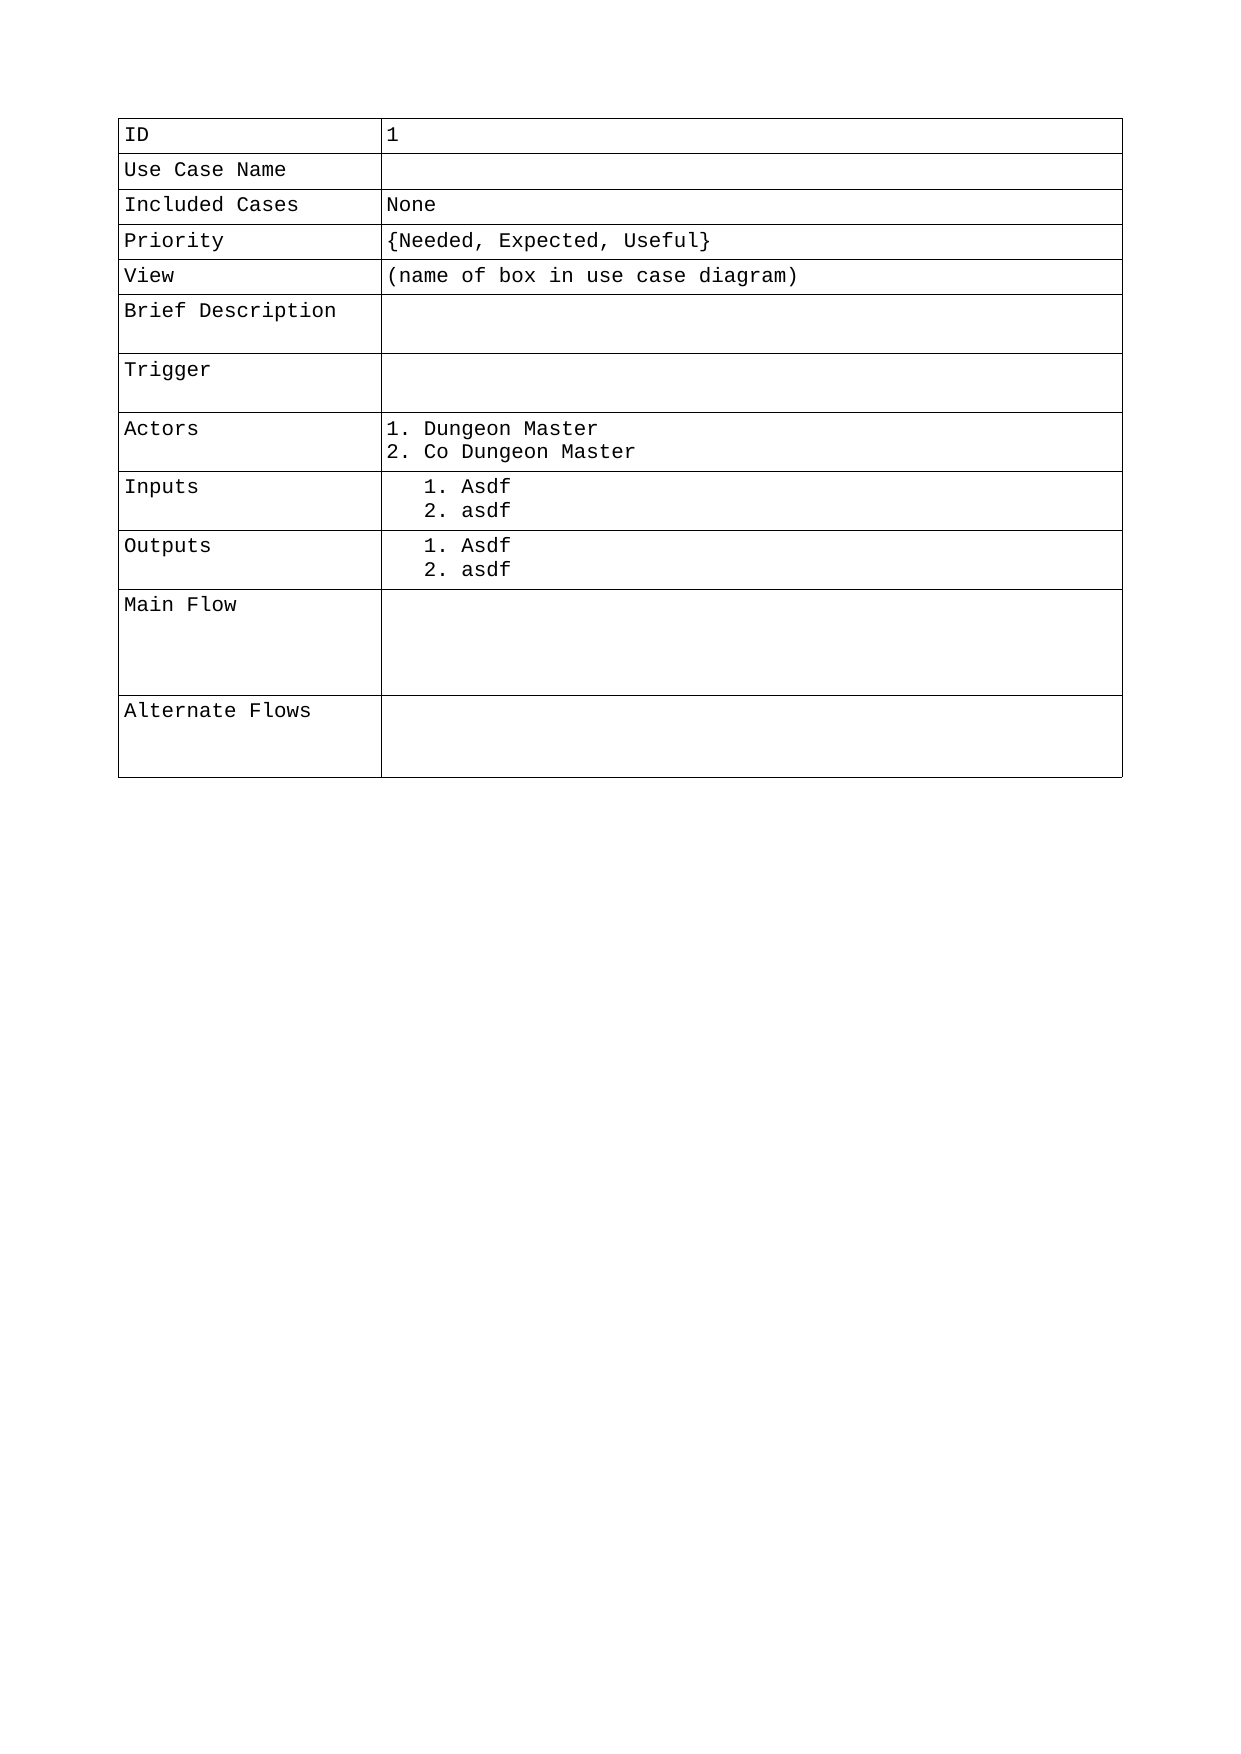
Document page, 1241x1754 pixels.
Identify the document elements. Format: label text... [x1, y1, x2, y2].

table_cell Included Cases [119, 190, 381, 224]
table_cell Priority [119, 225, 381, 259]
table_cell [382, 696, 1122, 777]
table_cell 1. Dungeon Master 2. Co Dungeon Master [382, 413, 1122, 471]
table_cell [382, 295, 1122, 353]
table_header 1 [382, 119, 1122, 153]
table_cell View [119, 260, 381, 294]
table_cell Alternate Flows [119, 696, 381, 777]
table_cell [382, 154, 1122, 188]
table_header ID [119, 119, 381, 153]
table_cell [382, 354, 1122, 412]
table_cell Trigger [119, 354, 381, 412]
table_cell [382, 590, 1122, 694]
table_cell Main Flow [119, 590, 381, 694]
table_cell Outputs [119, 531, 381, 588]
table_cell None [382, 190, 1122, 224]
table_cell Use Case Name [119, 154, 381, 188]
table_cell Inputs [119, 472, 381, 529]
table_cell {Needed, Expected, Useful} [382, 225, 1122, 259]
table_cell (name of box in use case diagram) [382, 260, 1122, 294]
table_cell Brief Description [119, 295, 381, 353]
table_cell Asdf asdf [382, 531, 1122, 588]
table_cell Asdf asdf [382, 472, 1122, 529]
table_cell Actors [119, 413, 381, 471]
